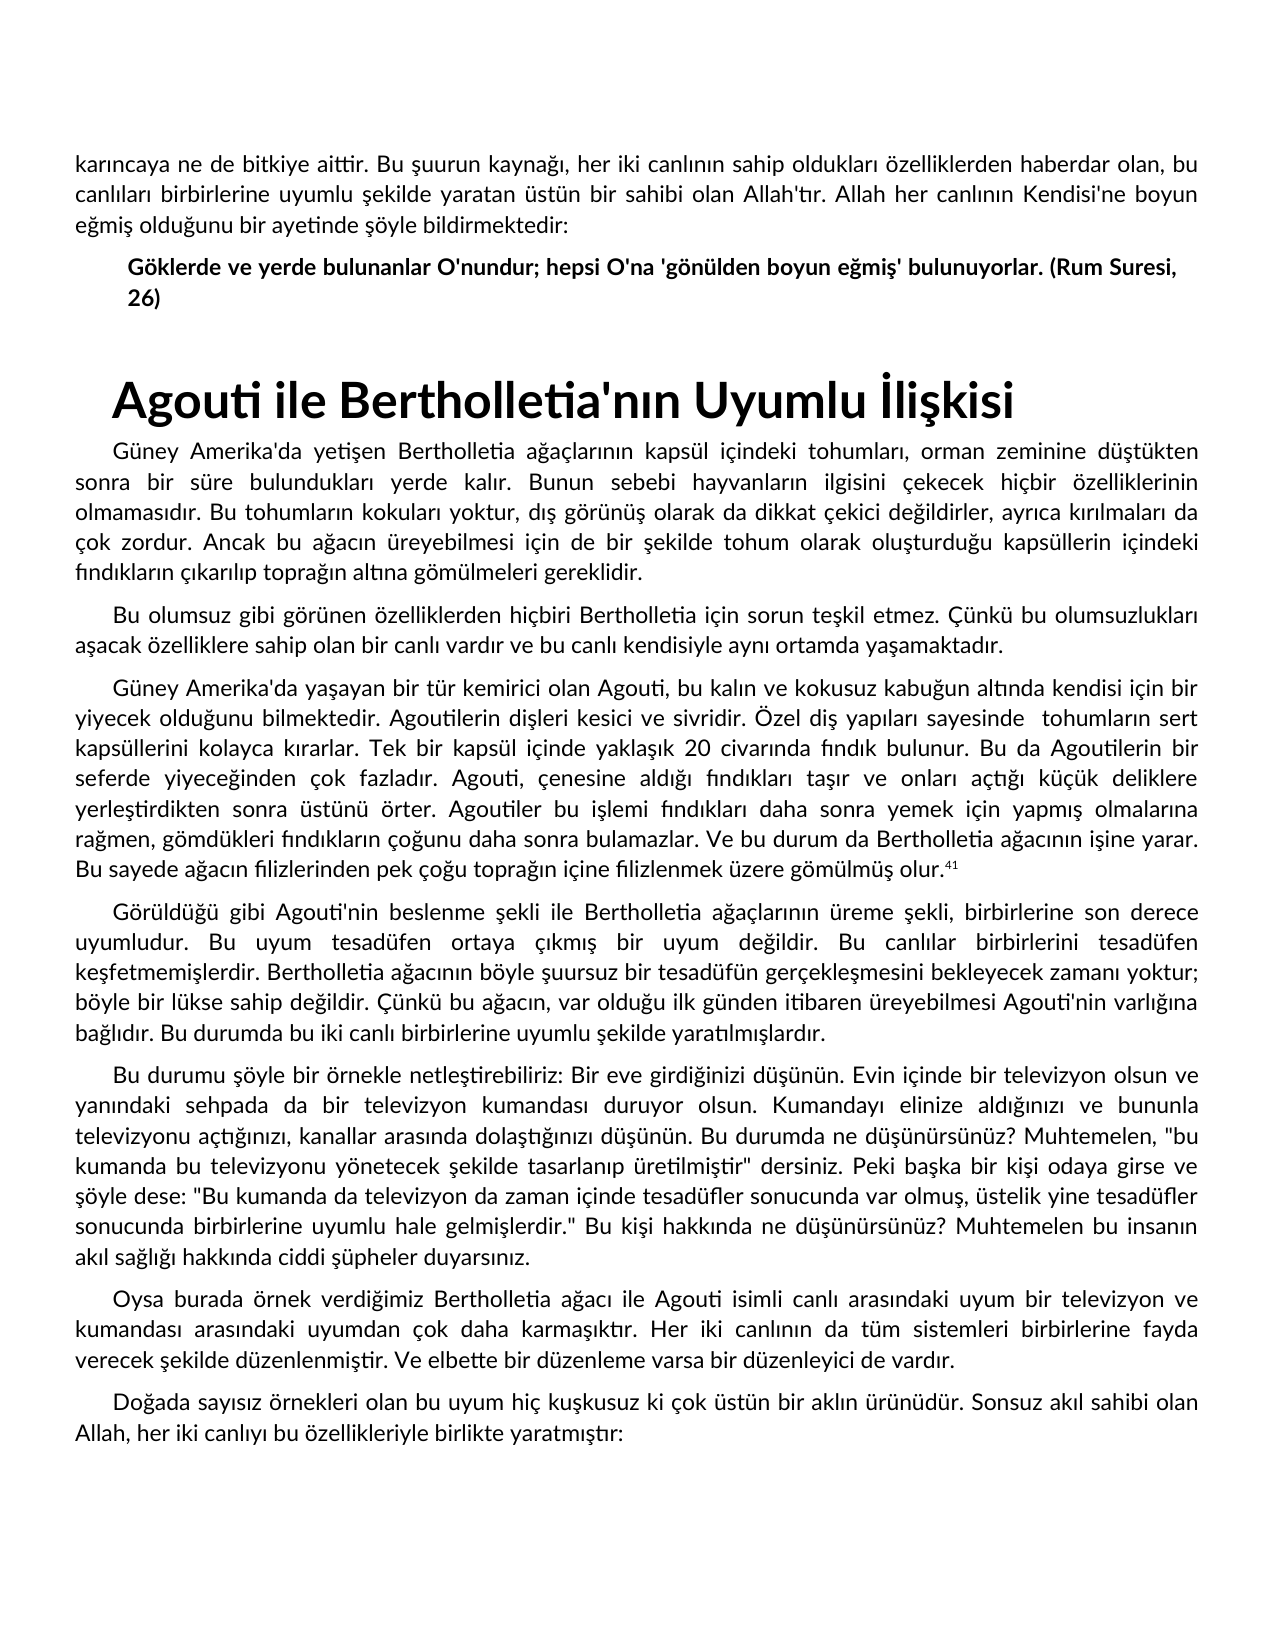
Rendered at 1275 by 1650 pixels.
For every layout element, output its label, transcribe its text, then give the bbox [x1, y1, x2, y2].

text Bu durumu şöyle bir örnekle netleştirebiliriz: Bir eve girdiğinizi düşünün. Evin içinde bir televizyon olsun ve yanındaki sehpada da bir televizyon kumandası duruyor olsun. Kumandayı elinize aldığınızı ve bununla televizyonu açtığınızı, kanallar arasında dolaştığınızı düşünün. Bu durumda ne düşünürsünüz? Muhtemelen, "bu kumanda bu televizyonu yönetecek şekilde tasarlanıp üretilmiştir" dersiniz. Peki başka bir kişi odaya girse ve şöyle dese: "Bu kumanda da televizyon da zaman içinde tesadüfler sonucunda var olmuş, üstelik yine tesadüfler sonucunda birbirlerine uyumlu hale gelmişlerdir." Bu kişi hakkında ne düşünürsünüz? Muhtemelen bu insanın akıl sağlığı hakkında ciddi şüpheler duyarsınız. [75, 1061, 1200, 1270]
text Güney Amerika'da yaşayan bir tür kemirici olan Agouti, bu kalın ve kokusuz kabuğun altında kendisi için bir yiyecek olduğunu bilmektedir. Agoutilerin dişleri kesici ve sivridir. Özel diş yapıları sayesinde tohumların sert kapsüllerini kolayca kırarlar. Tek bir kapsül içinde yaklaşık 20 civarında fındık bulunur. Bu da Agoutilerin bir seferde yiyeceğinden çok fazladır. Agouti, çenesine aldığı fındıkları taşır ve onları açtığı küçük deliklere yerleştirdikten sonra üstünü örter. Agoutiler bu işlemi fındıkları daha sonra yemek için yapmış olmalarına rağmen, gömdükleri fındıkların çoğunu daha sonra bulamazlar. Ve bu durum da Bertholletia ağacının işine yarar. Bu sayede ağacın filizlerinden pek çoğu toprağın içine filizlenmek üzere gömülmüş olur.41 [75, 673, 1200, 882]
text Oysa burada örnek verdiğimiz Bertholletia ağacı ile Agouti isimli canlı arasındaki uyum bir televizyon ve kumandası arasındaki uyumdan çok daha karmaşıktır. Her iki canlının da tüm sistemleri birbirlerine fayda verecek şekilde düzenlenmiştir. Ve elbette bir düzenleme varsa bir düzenleyici de vardır. [75, 1285, 1200, 1373]
text Güney Amerika'da yetişen Bertholletia ağaçlarının kapsül içindeki tohumları, orman zeminine düştükten sonra bir süre bulundukları yerde kalır. Bunun sebebi hayvanların ilgisini çekecek hiçbir özelliklerinin olmamasıdır. Bu tohumların kokuları yoktur, dış görünüş olarak da dikkat çekici değildirler, ayrıca kırılmaları da çok zordur. Ancak bu ağacın üreyebilmesi için de bir şekilde tohum olarak oluşturduğu kapsüllerin içindeki fındıkların çıkarılıp toprağın altına gömülmeleri gereklidir. [75, 437, 1200, 585]
text Doğada sayısız örnekleri olan bu uyum hiç kuşkusuz ki çok üstün bir aklın ürünüdür. Sonsuz akıl sahibi olan Allah, her iki canlıyı bu özellikleriyle birlikte yaratmıştır: [75, 1388, 1200, 1446]
text Görüldüğü gibi Agouti'nin beslenme şekli ile Bertholletia ağaçlarının üreme şekli, birbirlerine son derece uyumludur. Bu uyum tesadüfen ortaya çıkmış bir uyum değildir. Bu canlılar birbirlerini tesadüfen keşfetmemişlerdir. Bertholletia ağacının böyle şuursuz bir tesadüfün gerçekleşmesini bekleyecek zamanı yoktur; böyle bir lükse sahip değildir. Çünkü bu ağacın, var olduğu ilk günden itibaren üreyebilmesi Agouti'nin varlığına bağlıdır. Bu durumda bu iki canlı birbirlerine uyumlu şekilde yaratılmışlardır. [75, 897, 1200, 1046]
text Bu olumsuz gibi görünen özelliklerden hiçbiri Bertholletia için sorun teşkil etmez. Çünkü bu olumsuzlukları aşacak özelliklere sahip olan bir canlı vardır ve bu canlı kendisiyle aynı ortamda yaşamaktadır. [75, 601, 1200, 658]
subtitle Agouti ile Bertholletia'nın Uyumlu İlişkisi [112, 369, 1200, 429]
text Göklerde ve yerde bulunanlar O'nundur; hepsi O'na 'gönülden boyun eğmiş' bulunuyorlar. (Rum Suresi, 26) [127, 253, 1177, 311]
text karıncaya ne de bitkiye aittir. Bu şuurun kaynağı, her iki canlının sahip oldukları özelliklerden haberdar olan, bu canlıları birbirlerine uyumlu şekilde yaratan üstün bir sahibi olan Allah'tır. Allah her canlının Kendisi'ne boyun eğmiş olduğunu bir ayetinde şöyle bildirmektedir: [75, 150, 1200, 238]
